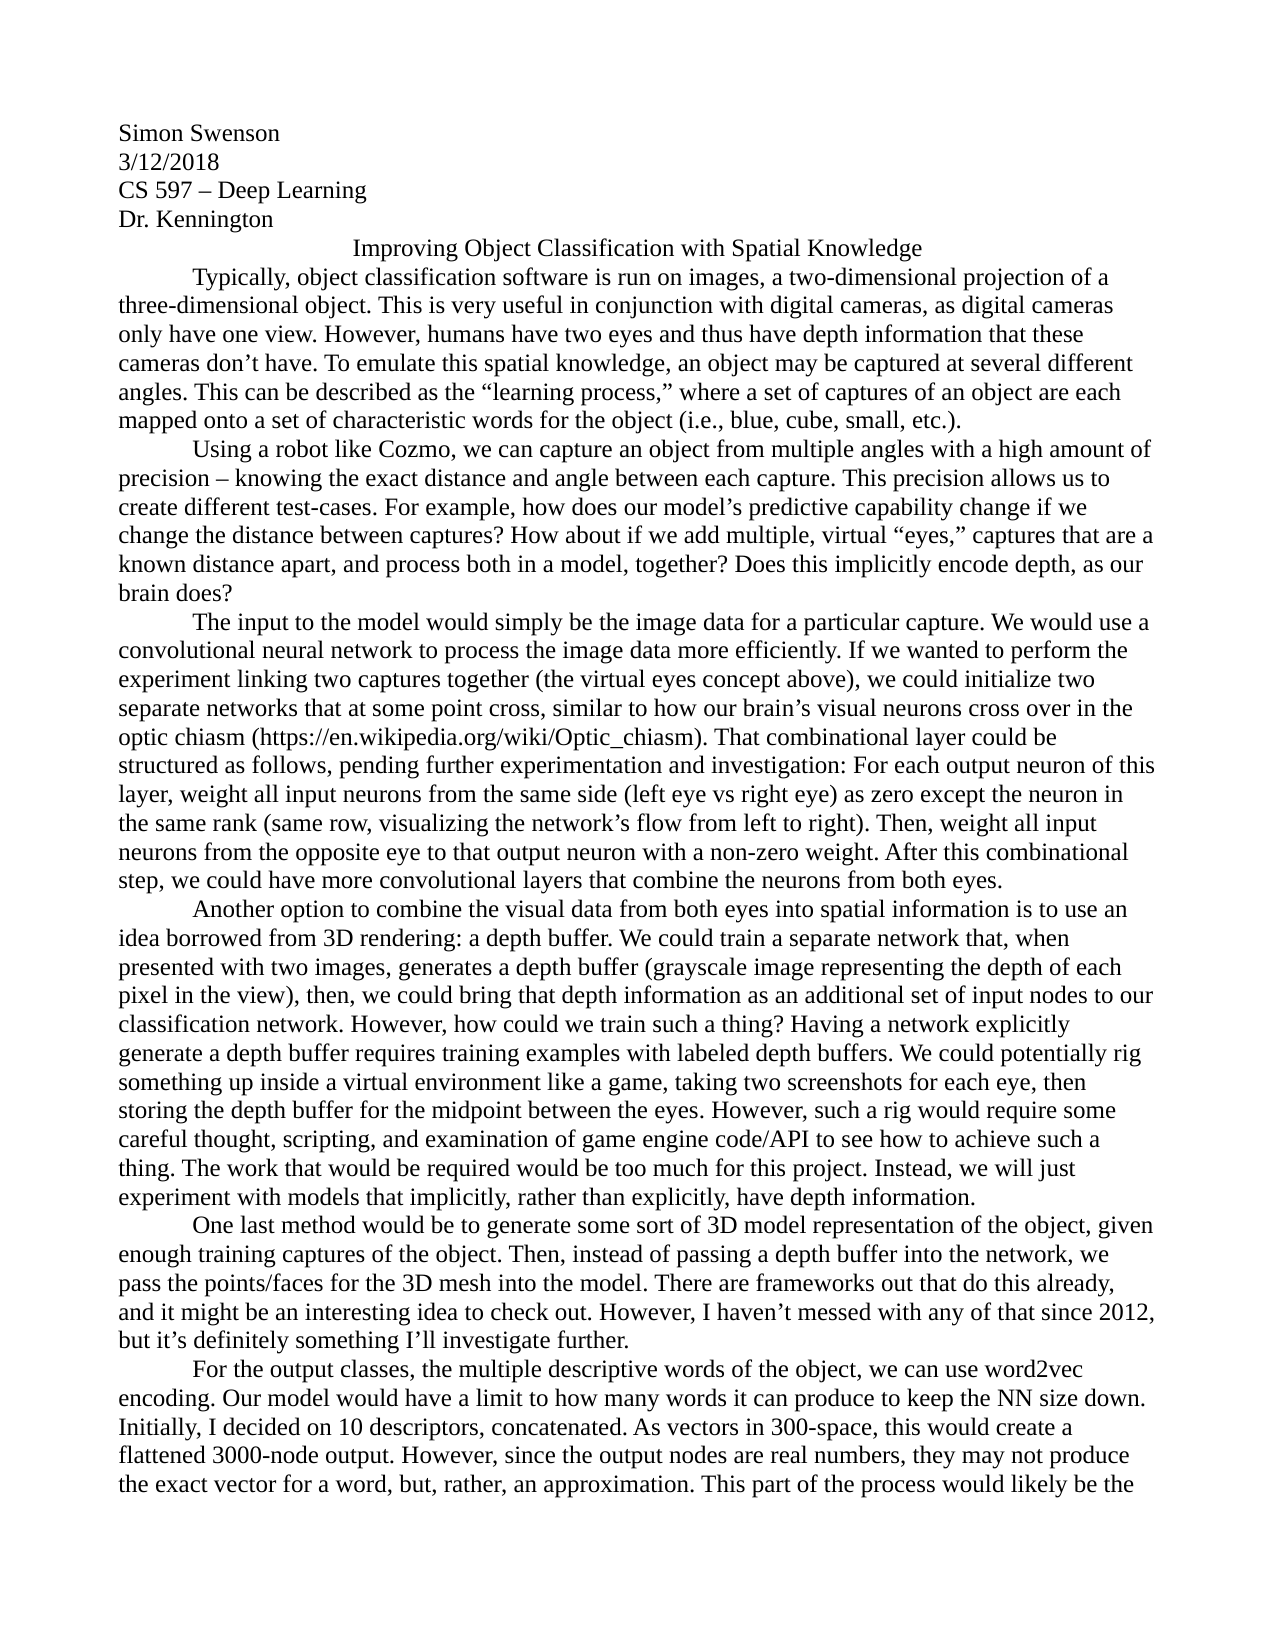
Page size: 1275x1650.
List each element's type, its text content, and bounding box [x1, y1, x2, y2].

text For the output classes, the multiple descriptive words of the object, we can use word2vec encoding. Our model would have a limit to how many words it can produce to keep the NN size down. Initially, I decided on 10 descriptors, concatenated. As vectors in 300-space, this would create a flattened 3000-node output. However, since the output nodes are real numbers, they may not produce the exact vector for a word, but, rather, an approximation. This part of the process would likely be the [118, 1354, 1157, 1498]
text Typically, object classification software is run on images, a two-dimensional projection of a three-dimensional object. This is very useful in conjunction with digital cameras, as digital cameras only have one view. However, humans have two eyes and thus have depth information that these cameras don’t have. To emulate this spatial knowledge, an object may be captured at several different angles. This can be described as the “learning process,” where a set of captures of an object are each mapped onto a set of characteristic words for the object (i.e., blue, cube, small, etc.). [118, 262, 1157, 434]
text Improving Object Classification with Spatial Knowledge [118, 233, 1157, 262]
text One last method would be to generate some sort of 3D model representation of the object, given enough training captures of the object. Then, instead of passing a depth buffer into the network, we pass the points/faces for the 3D mesh into the model. There are frameworks out that do this already, and it might be an interesting idea to check out. However, I haven’t messed with any of that since 2012, but it’s definitely something I’ll investigate further. [118, 1211, 1157, 1354]
text CS 597 – Deep Learning [118, 176, 1157, 204]
text Simon Swenson [118, 118, 1157, 147]
text The input to the model would simply be the image data for a particular capture. We would use a convolutional neural network to process the image data more efficiently. If we wanted to perform the experiment linking two captures together (the virtual eyes concept above), we could initialize two separate networks that at some point cross, similar to how our brain’s visual neurons cross over in the optic chiasm (https://en.wikipedia.org/wiki/Optic_chiasm). That combinational layer could be structured as follows, pending further experimentation and investigation: For each output neuron of this layer, weight all input neurons from the same side (left eye vs right eye) as zero except the neuron in the same rank (same row, visualizing the network’s flow from left to right). Then, weight all input neurons from the opposite eye to that output neuron with a non-zero weight. After this combinational step, we could have more convolutional layers that combine the neurons from both eyes. [118, 607, 1157, 894]
text Using a robot like Cozmo, we can capture an object from multiple angles with a high amount of precision – knowing the exact distance and angle between each capture. This precision allows us to create different test-cases. For example, how does our model’s predictive capability change if we change the distance between captures? How about if we add multiple, virtual “eyes,” captures that are a known distance apart, and process both in a model, together? Does this implicitly encode depth, as our brain does? [118, 434, 1157, 607]
text Dr. Kennington [118, 204, 1157, 233]
text 3/12/2018 [118, 147, 1157, 176]
text Another option to combine the visual data from both eyes into spatial information is to use an idea borrowed from 3D rendering: a depth buffer. We could train a separate network that, when presented with two images, generates a depth buffer (grayscale image representing the depth of each pixel in the view), then, we could bring that depth information as an additional set of input nodes to our classification network. However, how could we train such a thing? Having a network explicitly generate a depth buffer requires training examples with labeled depth buffers. We could potentially rig something up inside a virtual environment like a game, taking two screenshots for each eye, then storing the depth buffer for the midpoint between the eyes. However, such a rig would require some careful thought, scripting, and examination of game engine code/API to see how to achieve such a thing. The work that would be required would be too much for this project. Instead, we will just experiment with models that implicitly, rather than explicitly, have depth information. [118, 894, 1157, 1211]
